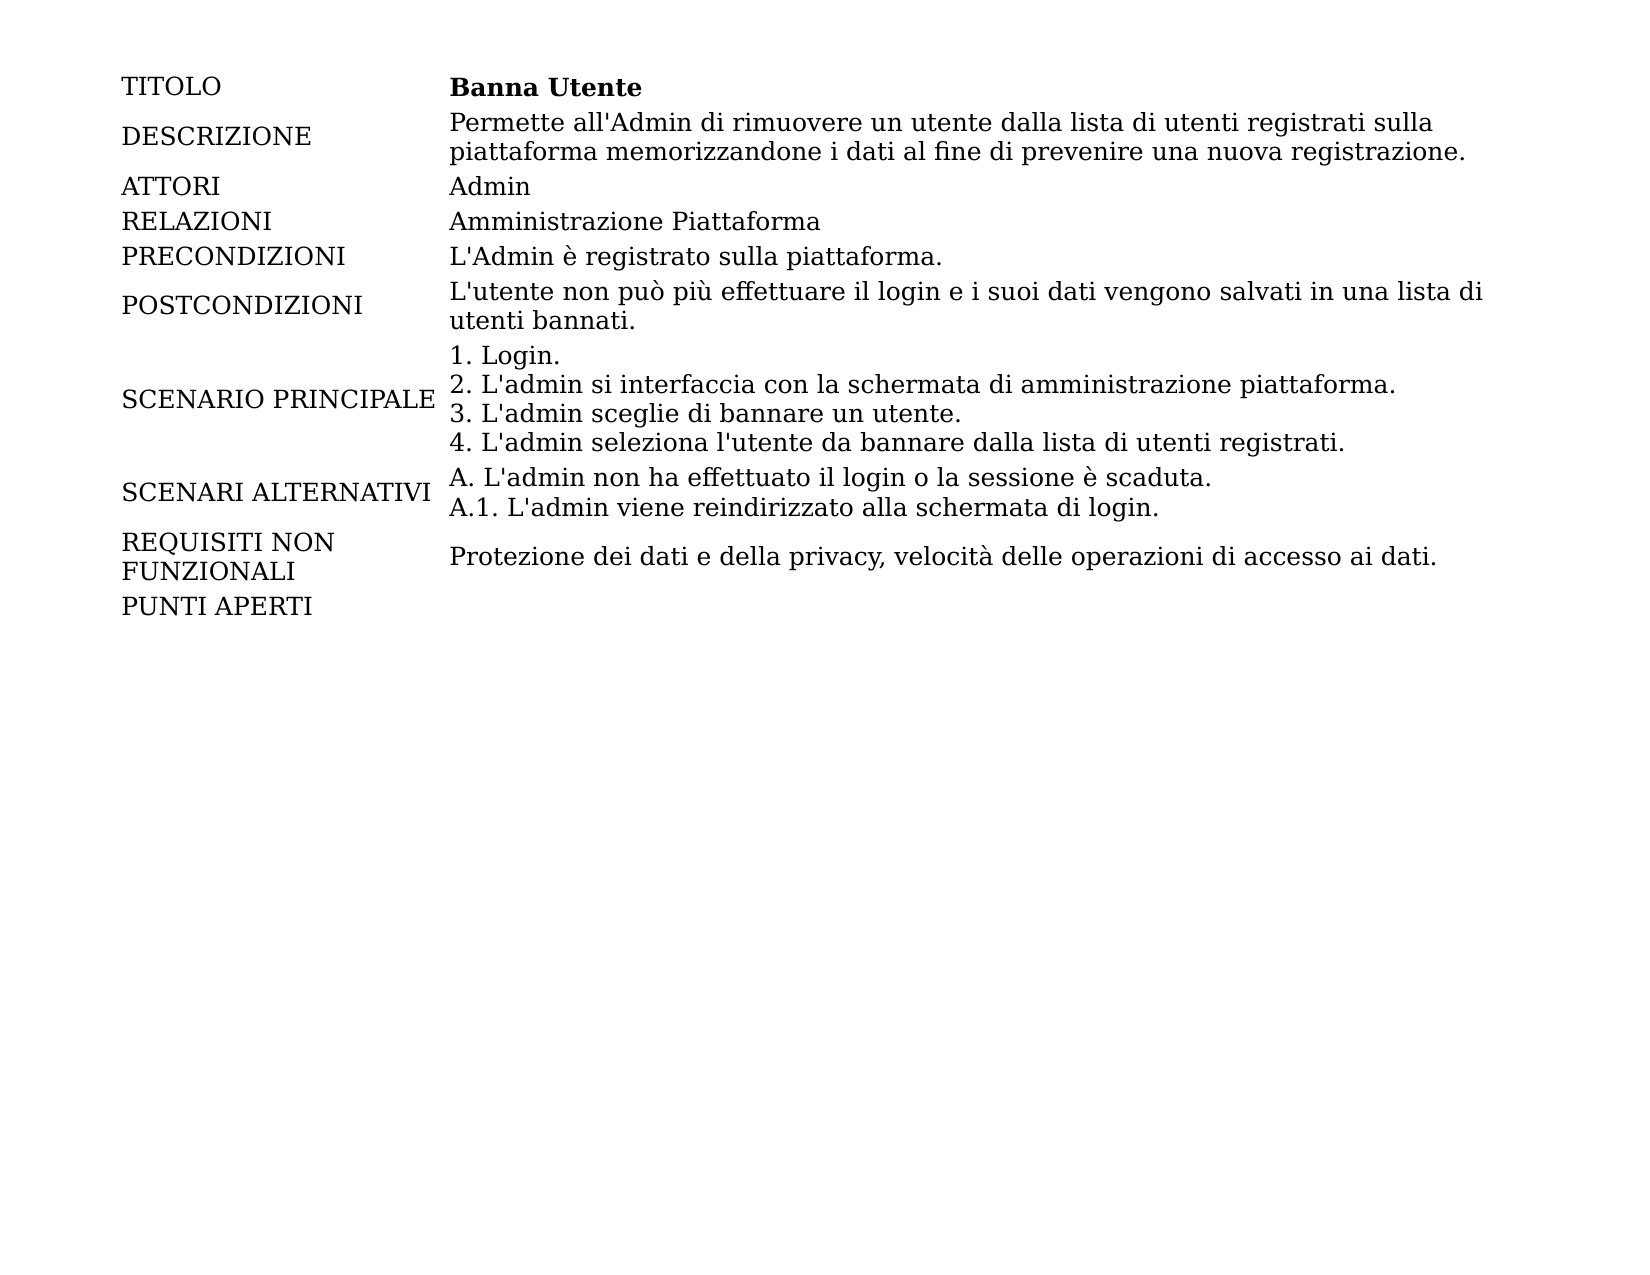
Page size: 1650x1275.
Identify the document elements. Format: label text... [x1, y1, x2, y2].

table_cell A. L'admin non ha effettuato il login o la sessione è scaduta. A.1. L'admin viene reindirizzato alla schermata di login. [446, 461, 1532, 525]
table_cell PRECONDIZIONI [118, 239, 446, 274]
table_cell TITOLO [118, 70, 446, 105]
table_cell DESCRIZIONE [118, 105, 446, 169]
table_cell Amministrazione Piattaforma [446, 204, 1532, 239]
table_cell 1. Login. 2. L'admin si interfaccia con la schermata di amministrazione piattaforma. 3. L'admin sceglie di bannare un utente. 4. L'admin seleziona l'utente da bannare dalla lista di utenti registrati. [446, 338, 1532, 461]
table_header [118, 59, 446, 69]
table_cell SCENARI ALTERNATIVI [118, 461, 446, 525]
table_header [446, 59, 1532, 69]
table_cell L'Admin è registrato sulla piattaforma. [446, 239, 1532, 274]
table_cell PUNTI APERTI [118, 589, 446, 624]
table_cell Admin [446, 169, 1532, 204]
table_cell Banna Utente [446, 70, 1532, 105]
table_cell L'utente non può più effettuare il login e i suoi dati vengono salvati in una lista di utenti bannati. [446, 274, 1532, 338]
table_cell POSTCONDIZIONI [118, 274, 446, 338]
table_cell SCENARIO PRINCIPALE [118, 338, 446, 461]
table_cell RELAZIONI [118, 204, 446, 239]
table_cell Protezione dei dati e della privacy, velocità delle operazioni di accesso ai dati. [446, 525, 1532, 589]
table_cell [446, 589, 1532, 624]
table_cell REQUISITI NON FUNZIONALI [118, 525, 446, 589]
table_cell Permette all'Admin di rimuovere un utente dalla lista di utenti registrati sulla piattaforma memorizzandone i dati al fine di prevenire una nuova registrazione. [446, 105, 1532, 169]
table_cell ATTORI [118, 169, 446, 204]
